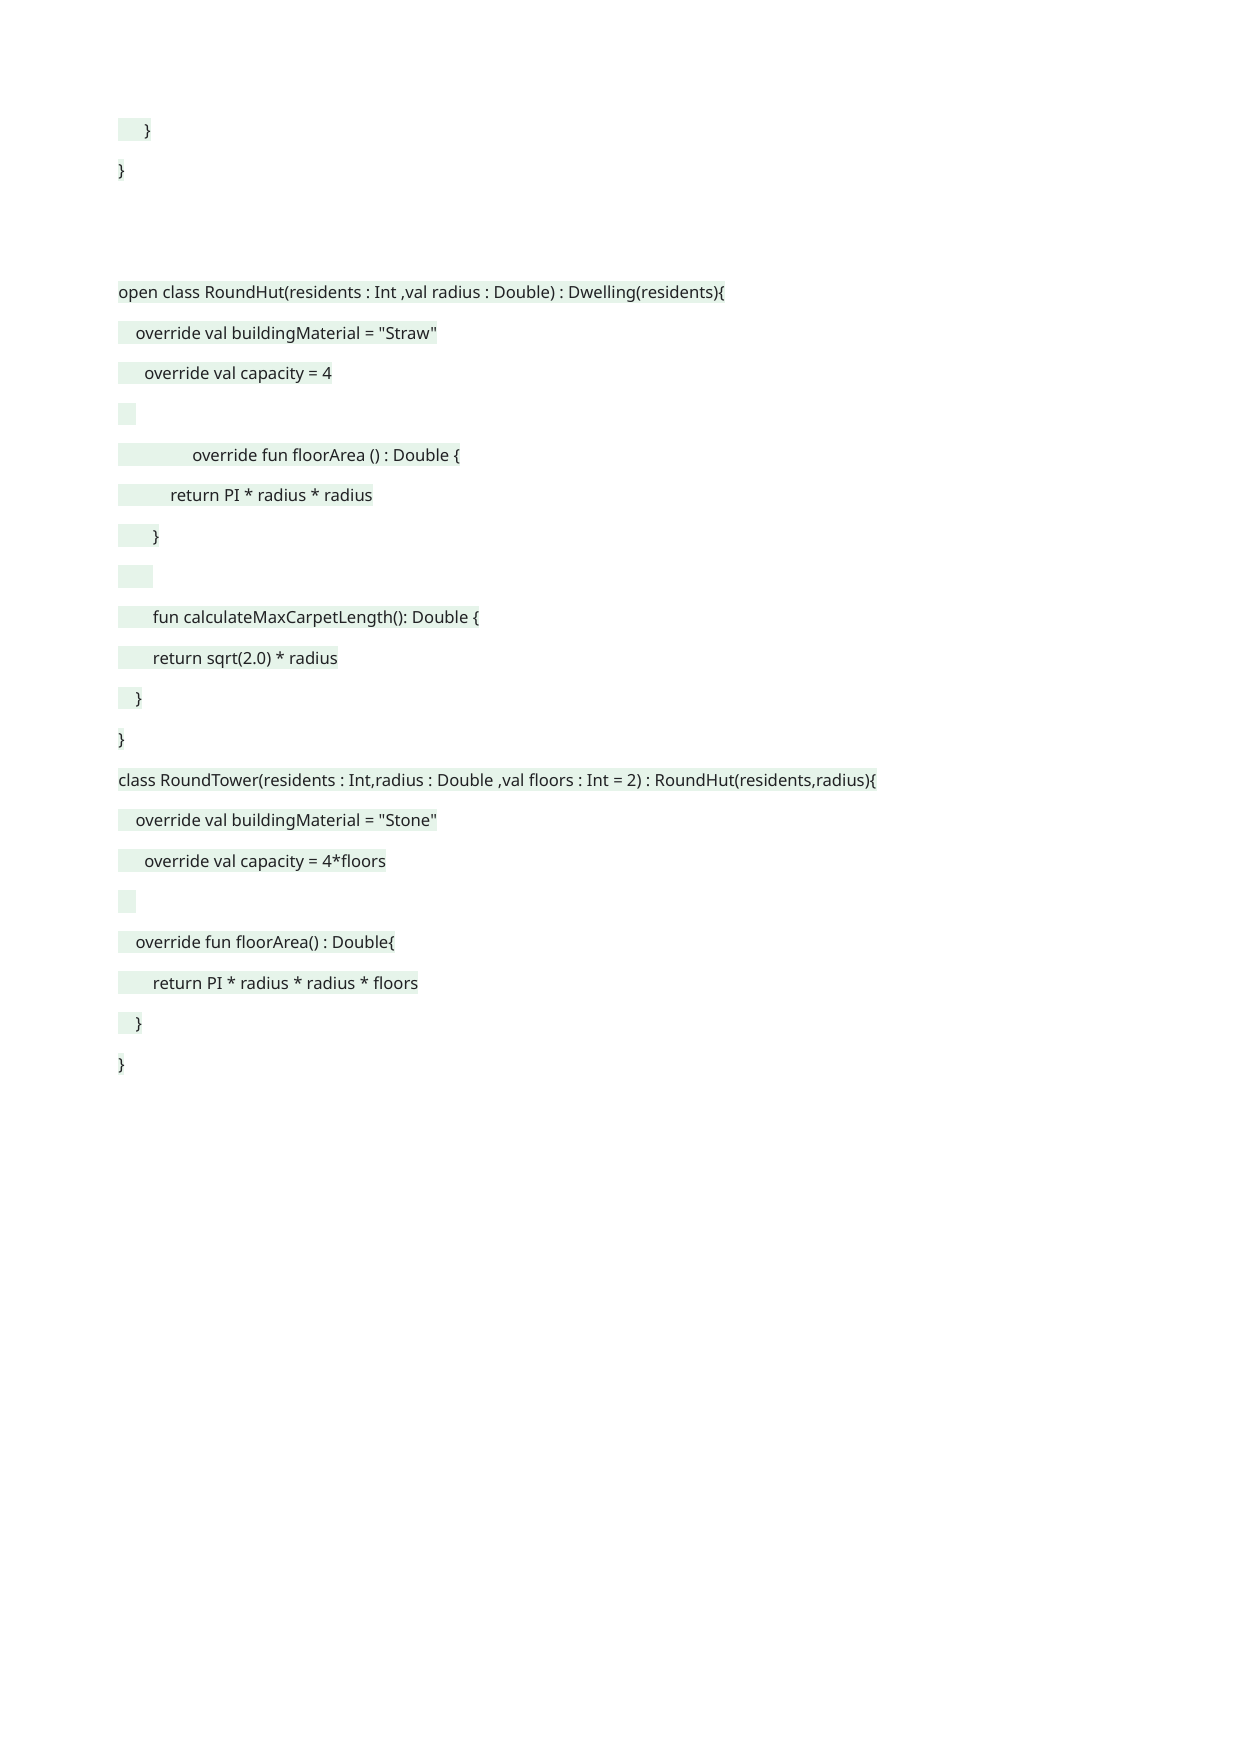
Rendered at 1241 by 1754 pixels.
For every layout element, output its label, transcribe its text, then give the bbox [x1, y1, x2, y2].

text } [118, 1012, 1122, 1034]
text override val capacity = 4 [118, 362, 1122, 384]
text override val capacity = 4*floors [118, 849, 1122, 872]
text } [118, 159, 1122, 181]
text return sqrt(2.0) * radius [118, 646, 1122, 669]
text return PI * radius * radius * floors [118, 971, 1122, 994]
text } [118, 1052, 1122, 1075]
text override fun floorArea () : Double { [118, 443, 1122, 466]
text override val buildingMaterial = "Straw" [118, 321, 1122, 344]
text fun calculateMaxCarpetLength(): Double { [118, 606, 1122, 628]
text override val buildingMaterial = "Stone" [118, 809, 1122, 831]
text override fun floorArea() : Double{ [118, 931, 1122, 953]
text } [118, 118, 1122, 141]
text } [118, 727, 1122, 750]
text } [118, 687, 1122, 709]
text class RoundTower(residents : Int,radius : Double ,val floors : Int = 2) : RoundHut(residents,radius){ [118, 768, 1122, 791]
text return PI * radius * radius [118, 484, 1122, 506]
text open class RoundHut(residents : Int ,val radius : Double) : Dwelling(residents){ [118, 281, 1122, 303]
text } [118, 524, 1122, 547]
